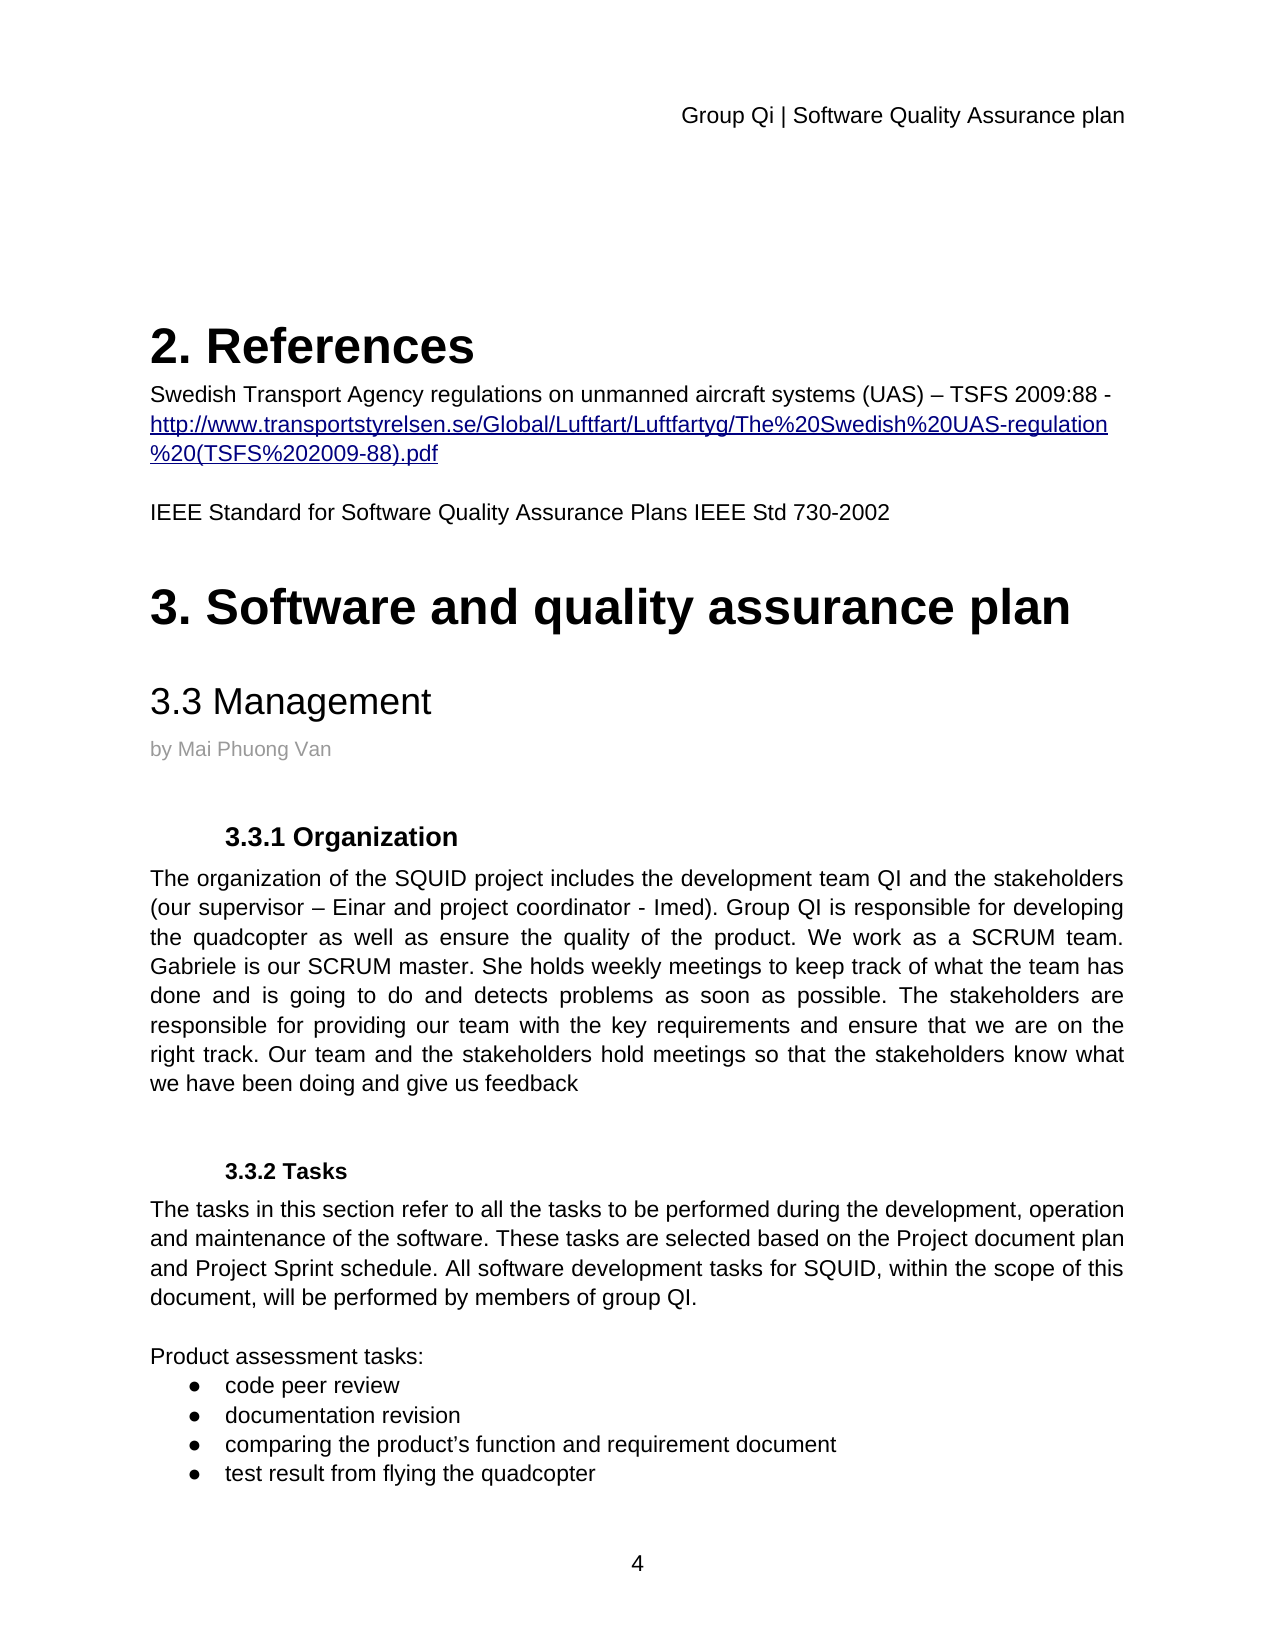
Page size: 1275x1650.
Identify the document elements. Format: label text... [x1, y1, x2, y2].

text The tasks in this section refer to all the tasks to be performed during the development, operation and maintenance of the software. These tasks are selected based on the Project document plan and Project Sprint schedule. All software development tasks for SQUID, within the scope of this document, will be performed by members of group QI. [150, 1197, 1125, 1310]
subtitle 3.3.2 Tasks [150, 1159, 1125, 1184]
text by Mai Phuong Van [150, 737, 1125, 760]
text The organization of the SQUID project includes the development team QI and the stakeholders (our supervisor – Einar and project coordinator - Imed). Group QI is responsible for developing the quadcopter as well as ensure the quality of the product. We work as a SCRUM team. Gabriele is our SCRUM master. She holds weekly meetings to keep track of what the team has done and is going to do and detects problems as soon as possible. The stakeholders are responsible for providing our team with the key requirements and ensure that we are on the right track. Our team and the stakeholders hold meetings so that the stakeholders know what we have been doing and give us feedback [150, 865, 1125, 1097]
text IEEE Standard for Software Quality Assurance Plans IEEE Std 730-2002 [150, 499, 1125, 525]
subtitle 2. References [150, 318, 1125, 373]
list comparing the product’s function and requirement document [187, 1432, 1125, 1457]
list test result from flying the quadcopter [187, 1461, 1125, 1487]
subtitle 3.3.1 Organization [150, 822, 1125, 853]
text Product assessment tasks: [150, 1343, 1125, 1369]
list code peer review [187, 1373, 1125, 1398]
subtitle 3.3 Management [150, 681, 1125, 722]
list documentation revision [187, 1402, 1125, 1428]
subtitle 3. Software and quality assurance plan [150, 579, 1125, 635]
text Swedish Transport Agency regulations on unmanned aircraft systems (UAS) – TSFS 2009:88 - http://www.transportstyrelsen.se/Global/Luftfart/Luftfartyg/The%20Swedish%20UAS-regulation%20(TSFS%202009-88).pdf [150, 382, 1125, 466]
